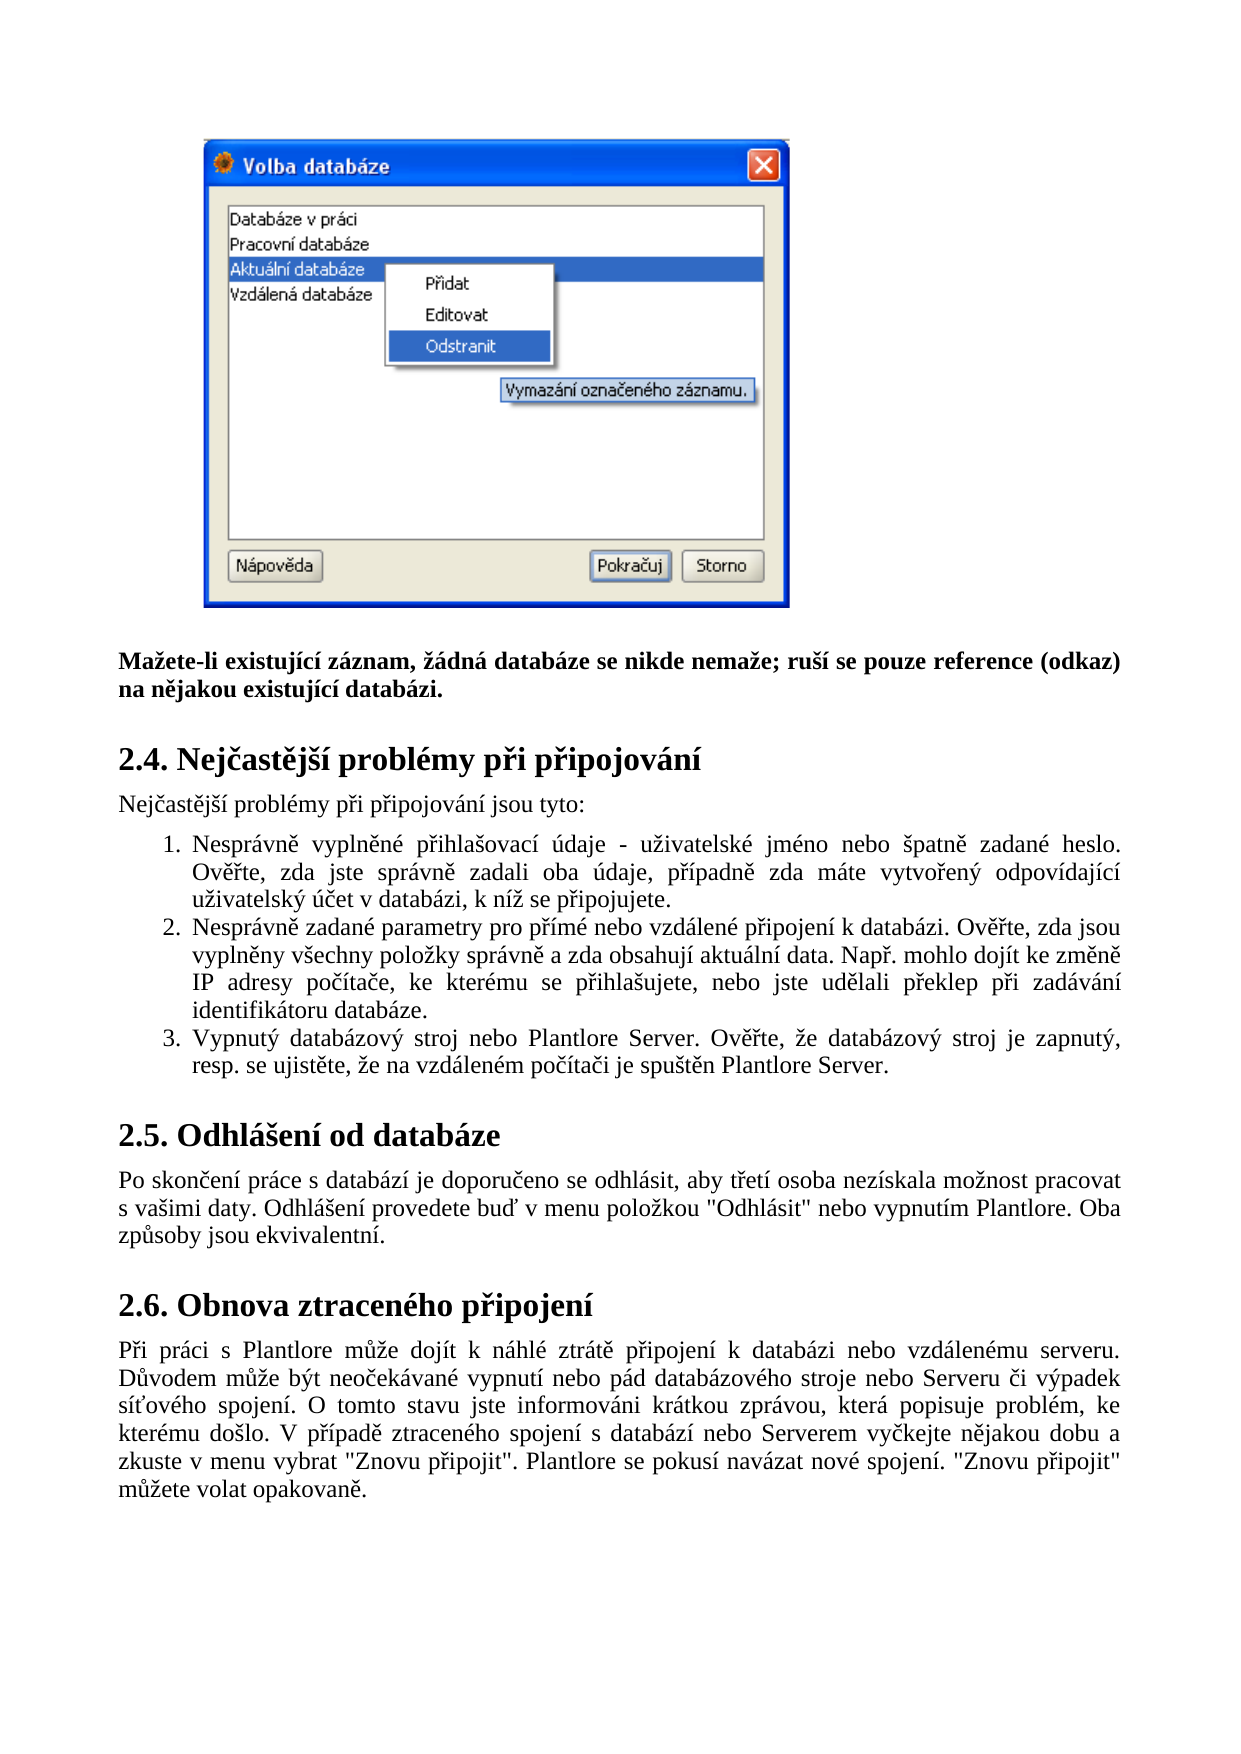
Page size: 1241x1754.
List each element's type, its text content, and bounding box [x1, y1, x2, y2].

text Po skončení práce s databází je doporučeno se odhlásit, aby třetí osoba nezískala možnost pracovat s vašimi daty. Odhlášení provedete buď v menu položkou "Odhlásit" nebo vypnutím Plantlore. Oba způsoby jsou ekvivalentní. [118, 1166, 1122, 1249]
picture [203, 138, 790, 608]
text Při práci s Plantlore může dojít k náhlé ztrátě připojení k databázi nebo vzdálenému serveru. Důvodem může být neočekávané vypnutí nebo pád databázového stroje nebo Serveru či výpadek síťového spojení. O tomto stavu jste informováni krátkou zprávou, která popisuje problém, ke kterému došlo. V případě ztraceného spojení s databází nebo Serverem vyčkejte nějakou dobu a zkuste v menu vybrat "Znovu připojit". Plantlore se pokusí navázat nové spojení. "Znovu připojit" můžete volat opakovaně. [118, 1336, 1122, 1502]
subtitle 2.5. Odhlášení od databáze [118, 1117, 1122, 1154]
subtitle 2.6. Obnova ztraceného připojení [118, 1287, 1122, 1324]
list Vypnutý databázový stroj nebo Plantlore Server. Ověřte, že databázový stroj je zapnutý, resp. se ujistěte, že na vzdáleném počítači je spuštěn Plantlore Server. [162, 1024, 1122, 1079]
text Mažete-li existující záznam, žádná databáze se nikde nemaže; ruší se pouze reference (odkaz) na nějakou existující databázi. [118, 647, 1122, 703]
list Nesprávně vyplněné přihlašovací údaje - uživatelské jméno nebo špatně zadané heslo. Ověřte, zda jste správně zadali oba údaje, případně zda máte vytvořený odpovídající uživatelský účet v databázi, k níž se připojujete. [162, 830, 1122, 913]
subtitle 2.4. Nejčastější problémy při připojování [118, 740, 1122, 777]
list Nesprávně zadané parametry pro přímé nebo vzdálené připojení k databázi. Ověřte, zda jsou vyplněny všechny položky správně a zda obsahují aktuální data. Např. mohlo dojít ke změně IP adresy počítače, ke kterému se přihlašujete, nebo jste udělali překlep při zadávání identifikátoru databáze. [162, 913, 1122, 1024]
text Nejčastější problémy při připojování jsou tyto: [118, 790, 1122, 817]
